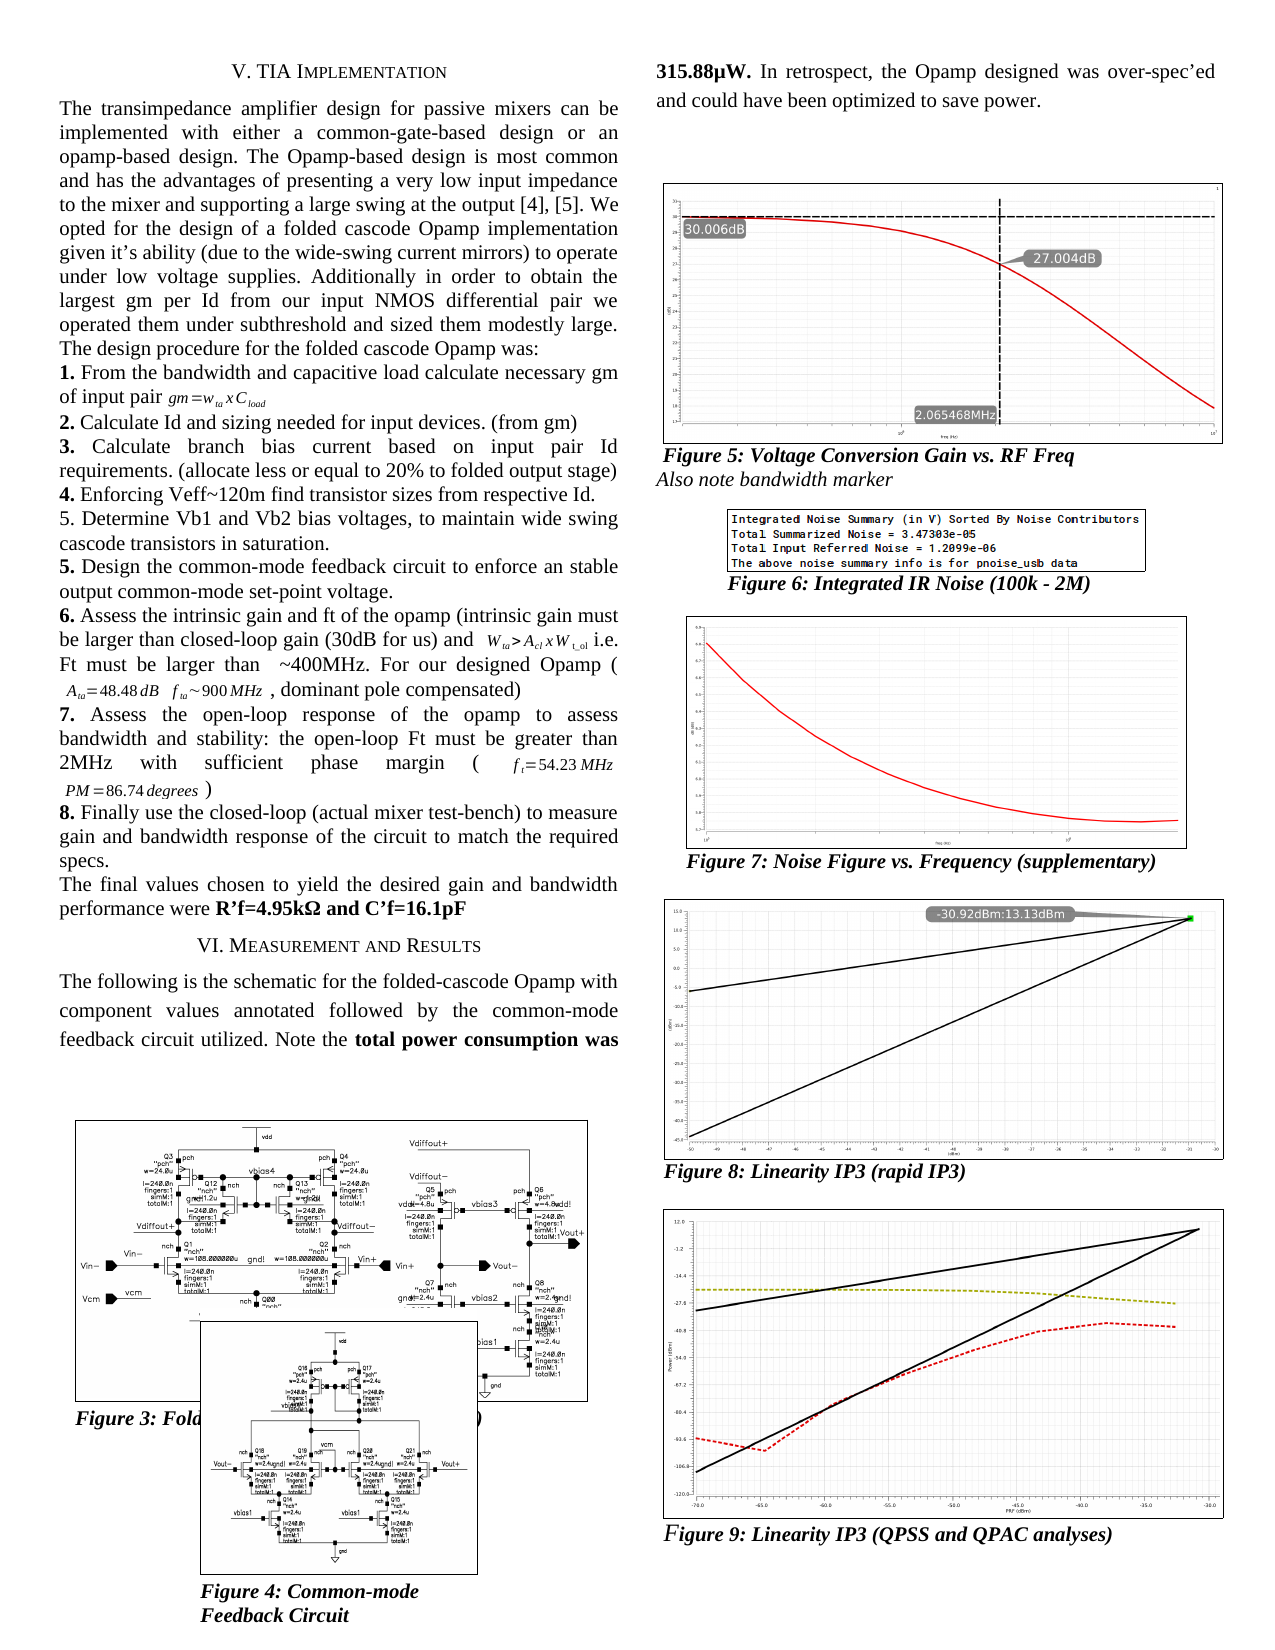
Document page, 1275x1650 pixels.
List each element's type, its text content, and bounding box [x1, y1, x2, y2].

picture [78, 1122, 585, 1398]
picture [665, 186, 1220, 440]
text 3. Calculate branch bias current based on input pair Id requirements. (allocate less or equal to 20% to folded output stage) [59, 434, 619, 482]
text 4. Enforcing Veff~120m find transistor sizes from respective Id. [59, 482, 619, 506]
text 7. Assess the open-loop response of the opamp to assess bandwidth and stability: the open-loop Ft must be greater than 2MHz with sufficient phase margin ( ) [59, 702, 619, 800]
text 5. Determine Vb1 and Vb2 bias voltages, to maintain wide swing cascode transistors in saturation. [59, 506, 619, 554]
text Figure 7: Noise Figure vs. Frequency (supplementary) [686, 849, 1186, 873]
text Figure 9: Linearity IP3 (QPSS and QPAC analyses) [663, 1519, 1223, 1546]
picture [666, 1211, 1220, 1515]
text The following is the schematic for the folded-cascode Opamp with component values annotated followed by the common-mode feedback circuit utilized. Note the total power consumption was [59, 969, 619, 1051]
text 315.88µW. In retrospect, the Opamp designed was over-spec’ed and could have been optimized to save power. [656, 59, 1216, 112]
text 5. Design the common-mode feedback circuit to enforce an stable output common-mode set-point voltage. [59, 554, 619, 603]
text Figure 3: Folded Cascode Opamp (with values) [76, 1121, 587, 1401]
text Figure 4: Common-mode Feedback Circuit [200, 1575, 477, 1627]
text [728, 510, 1145, 571]
text Figure 3: Folded Cascode Opamp (with values) [75, 1402, 200, 1430]
picture [689, 619, 1183, 846]
text Figure 3: Folded Cascode Opamp (with values) [478, 1402, 587, 1430]
text [75, 1107, 587, 1119]
text The transimpedance amplifier design for passive mixers can be implemented with either a common-gate-based design or an opamp-based design. The Opamp-based design is most common and has the advantages of presenting a very low input impedance to the mixer and supporting a large swing at the output [4], [5]. We opted for the design of a folded cascode Opamp implementation given it’s ability (due to the wide-swing current mirrors) to operate under low voltage supplies. Additionally in order to obtain the largest gm per Id from our input NMOS differential pair we operated them under subthreshold and sized them modestly large. The design procedure for the folded cascode Opamp was: [59, 96, 619, 360]
text 1. From the bandwidth and capacitive load calculate necessary gm of input pair [59, 360, 619, 410]
text Also note bandwidth marker [656, 164, 1222, 491]
text Figure 5: Voltage Conversion Gain vs. RF Freq [663, 444, 1222, 467]
text 2. Calculate Id and sizing needed for input devices. (from gm) [59, 410, 619, 434]
text [687, 617, 1186, 848]
picture [666, 902, 1221, 1157]
text Figure 8: Linearity IP3 (rapid IP3) [663, 900, 1223, 1183]
text Figure 6: Integrated IR Noise (100k - 2M) [727, 572, 1145, 595]
text V. TIA Implementation [59, 59, 619, 83]
text 8. Finally use the closed-loop (actual mixer test-bench) to measure gain and bandwidth response of the circuit to match the required specs. [59, 800, 619, 872]
picture [730, 511, 1142, 569]
text VI. Measurement and Results [59, 933, 619, 957]
text [664, 184, 1222, 443]
text The final values chosen to yield the desired gain and bandwidth performance were R’f=4.95kΩ and C’f=16.1pF [59, 872, 619, 920]
text 6. Assess the intrinsic gain and ft of the opamp (intrinsic gain must be larger than closed-loop gain (30dB for us) and i.e. Ft must be larger than ~400MHz. For our designed Opamp ( , dominant pole compensated) [59, 603, 619, 702]
picture [203, 1324, 475, 1572]
text [664, 1210, 1223, 1518]
